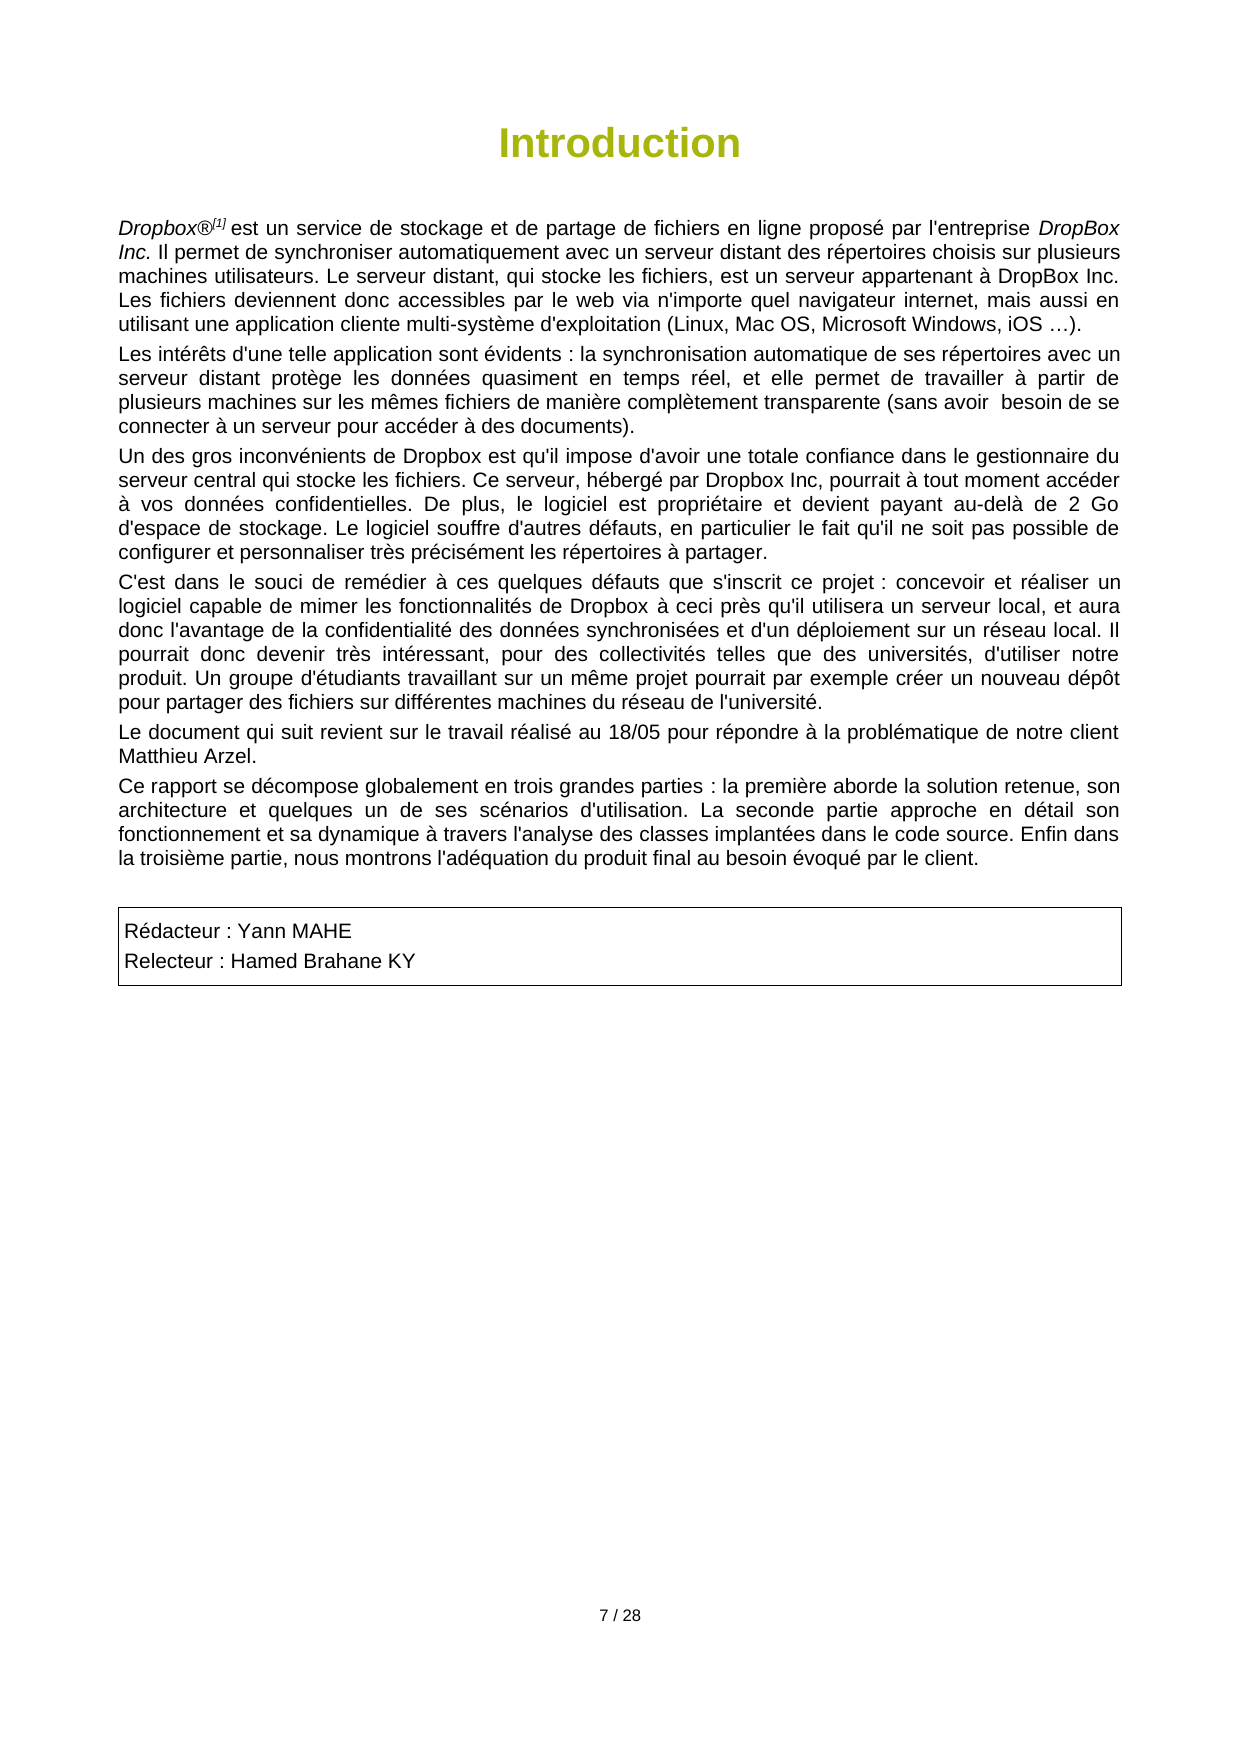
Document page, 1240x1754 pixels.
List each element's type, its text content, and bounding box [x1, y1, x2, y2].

text Les intérêts d'une telle application sont évidents : la synchronisation automatique de ses répertoires avec un serveur distant protège les données quasiment en temps réel, et elle permet de travailler à partir de plusieurs machines sur les mêmes fichiers de manière complètement transparente (sans avoir besoin de se connecter à un serveur pour accéder à des documents). [118, 342, 1121, 438]
text C'est dans le souci de remédier à ces quelques défauts que s'inscrit ce projet : concevoir et réaliser un logiciel capable de mimer les fonctionnalités de Dropbox à ceci près qu'il utilisera un serveur local, et aura donc l'avantage de la confidentialité des données synchronisées et d'un déploiement sur un réseau local. Il pourrait donc devenir très intéressant, pour des collectivités telles que des universités, d'utiliser notre produit. Un groupe d'étudiants travaillant sur un même projet pourrait par exemple créer un nouveau dépôt pour partager des fichiers sur différentes machines du réseau de l'université. [118, 570, 1121, 714]
subtitle Introduction [118, 118, 1121, 166]
text Dropbox®[1] est un service de stockage et de partage de fichiers en ligne proposé par l'entreprise DropBox Inc. Il permet de synchroniser automatiquement avec un serveur distant des répertoires choisis sur plusieurs machines utilisateurs. Le serveur distant, qui stocke les fichiers, est un serveur appartenant à DropBox Inc. Les fichiers deviennent donc accessibles par le web via n'importe quel navigateur internet, mais aussi en utilisant une application cliente multi-système d'exploitation (Linux, Mac OS, Microsoft Windows, iOS …). [118, 216, 1121, 336]
text Ce rapport se décompose globalement en trois grandes parties : la première aborde la solution retenue, son architecture et quelques un de ses scénarios d'utilisation. La seconde partie approche en détail son fonctionnement et sa dynamique à travers l'analyse des classes implantées dans le code source. Enfin dans la troisième partie, nous montrons l'adéquation du produit final au besoin évoqué par le client. [118, 774, 1121, 870]
text Un des gros inconvénients de Dropbox est qu'il impose d'avoir une totale confiance dans le gestionnaire du serveur central qui stocke les fichiers. Ce serveur, hébergé par Dropbox Inc, pourrait à tout moment accéder à vos données confidentielles. De plus, le logiciel est propriétaire et devient payant au-delà de 2 Go d'espace de stockage. Le logiciel souffre d'autres défauts, en particulier le fait qu'il ne soit pas possible de configurer et personnaliser très précisément les répertoires à partager. [118, 444, 1121, 564]
table_header Rédacteur : Yann MAHE Relecteur : Hamed Brahane KY [119, 908, 1121, 985]
text Le document qui suit revient sur le travail réalisé au 18/05 pour répondre à la problématique de notre client Matthieu Arzel. [118, 720, 1121, 768]
